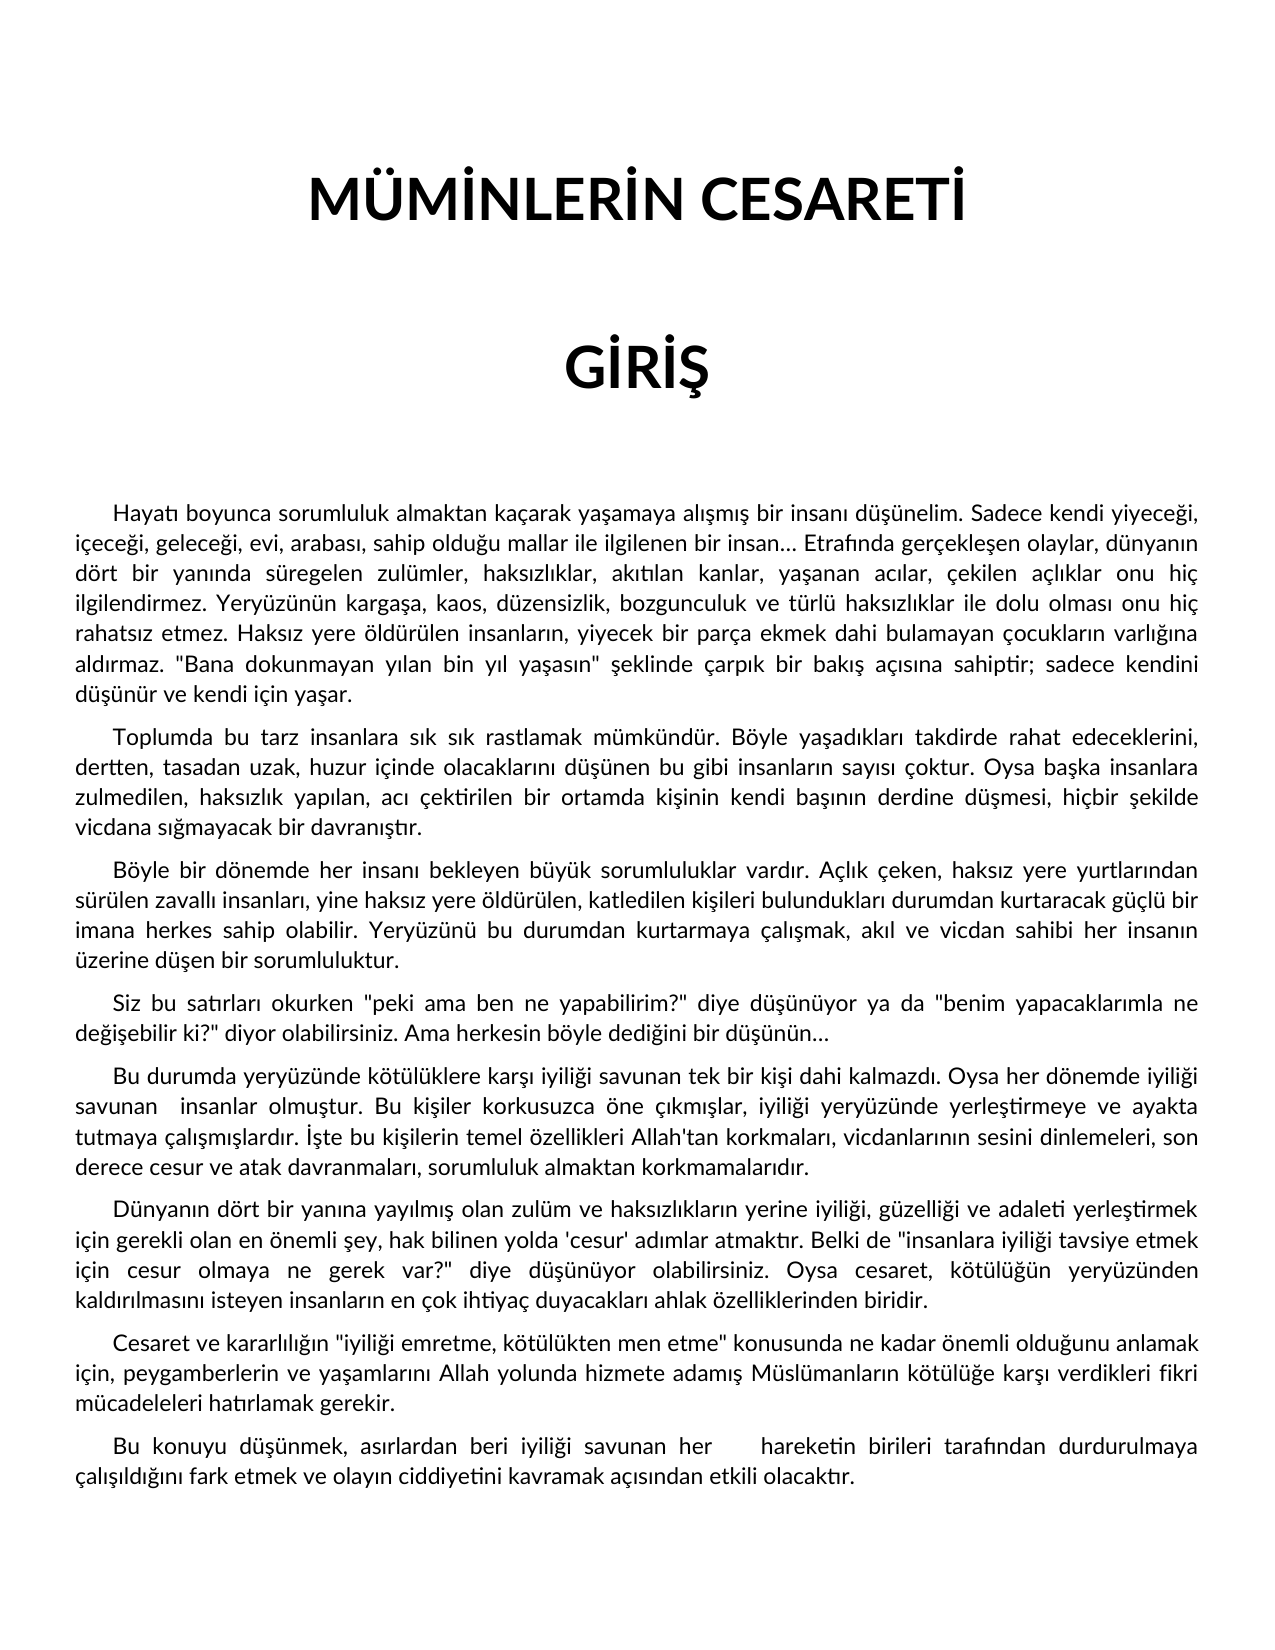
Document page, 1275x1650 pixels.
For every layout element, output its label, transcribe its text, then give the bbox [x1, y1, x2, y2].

subtitle MÜMİNLERİN CESARETİ [75, 162, 1200, 232]
text Bu durumda yeryüzünde kötülüklere karşı iyiliği savunan tek bir kişi dahi kalmazdı. Oysa her dönemde iyiliği savunan insanlar olmuştur. Bu kişiler korkusuzca öne çıkmışlar, iyiliği yeryüzünde yerleştirmeye ve ayakta tutmaya çalışmışlardır. İşte bu kişilerin temel özellikleri Allah'tan korkmaları, vicdanlarının sesini dinlemeleri, son derece cesur ve atak davranmaları, sorumluluk almaktan korkmamalarıdır. [75, 1062, 1200, 1180]
text Siz bu satırları okurken "peki ama ben ne yapabilirim?" diye düşünüyor ya da "benim yapacaklarımla ne değişebilir ki?" diyor olabilirsiniz. Ama herkesin böyle dediğini bir düşünün… [75, 989, 1200, 1047]
text Toplumda bu tarz insanlara sık sık rastlamak mümkündür. Böyle yaşadıkları takdirde rahat edeceklerini, dertten, tasadan uzak, huzur içinde olacaklarını düşünen bu gibi insanların sayısı çoktur. Oysa başka insanlara zulmedilen, haksızlık yapılan, acı çektirilen bir ortamda kişinin kendi başının derdine düşmesi, hiçbir şekilde vicdana sığmayacak bir davranıştır. [75, 722, 1200, 840]
text Bu konuyu düşünmek, asırlardan beri iyiliği savunan her hareketin birileri tarafından durdurulmaya çalışıldığını fark etmek ve olayın ciddiyetini kavramak açısından etkili olacaktır. [75, 1432, 1200, 1489]
subtitle GİRİŞ [75, 330, 1200, 400]
text Hayatı boyunca sorumluluk almaktan kaçarak yaşamaya alışmış bir insanı düşünelim. Sadece kendi yiyeceği, içeceği, geleceği, evi, arabası, sahip olduğu mallar ile ilgilenen bir insan… Etrafında gerçekleşen olaylar, dünyanın dört bir yanında süregelen zulümler, haksızlıklar, akıtılan kanlar, yaşanan acılar, çekilen açlıklar onu hiç ilgilendirmez. Yeryüzünün kargaşa, kaos, düzensizlik, bozgunculuk ve türlü haksızlıklar ile dolu olması onu hiç rahatsız etmez. Haksız yere öldürülen insanların, yiyecek bir parça ekmek dahi bulamayan çocukların varlığına aldırmaz. "Bana dokunmayan yılan bin yıl yaşasın" şeklinde çarpık bir bakış açısına sahiptir; sadece kendini düşünür ve kendi için yaşar. [75, 498, 1200, 707]
text Cesaret ve kararlılığın "iyiliği emretme, kötülükten men etme" konusunda ne kadar önemli olduğunu anlamak için, peygamberlerin ve yaşamlarını Allah yolunda hizmete adamış Müslümanların kötülüğe karşı verdikleri fikri mücadeleleri hatırlamak gerekir. [75, 1328, 1200, 1416]
text Böyle bir dönemde her insanı bekleyen büyük sorumluluklar vardır. Açlık çeken, haksız yere yurtlarından sürülen zavallı insanları, yine haksız yere öldürülen, katledilen kişileri bulundukları durumdan kurtaracak güçlü bir imana herkes sahip olabilir. Yeryüzünü bu durumdan kurtarmaya çalışmak, akıl ve vicdan sahibi her insanın üzerine düşen bir sorumluluktur. [75, 856, 1200, 974]
text Dünyanın dört bir yanına yayılmış olan zulüm ve haksızlıkların yerine iyiliği, güzelliği ve adaleti yerleştirmek için gerekli olan en önemli şey, hak bilinen yolda 'cesur' adımlar atmaktır. Belki de "insanlara iyiliği tavsiye etmek için cesur olmaya ne gerek var?" diye düşünüyor olabilirsiniz. Oysa cesaret, kötülüğün yeryüzünden kaldırılmasını isteyen insanların en çok ihtiyaç duyacakları ahlak özelliklerinden biridir. [75, 1195, 1200, 1313]
